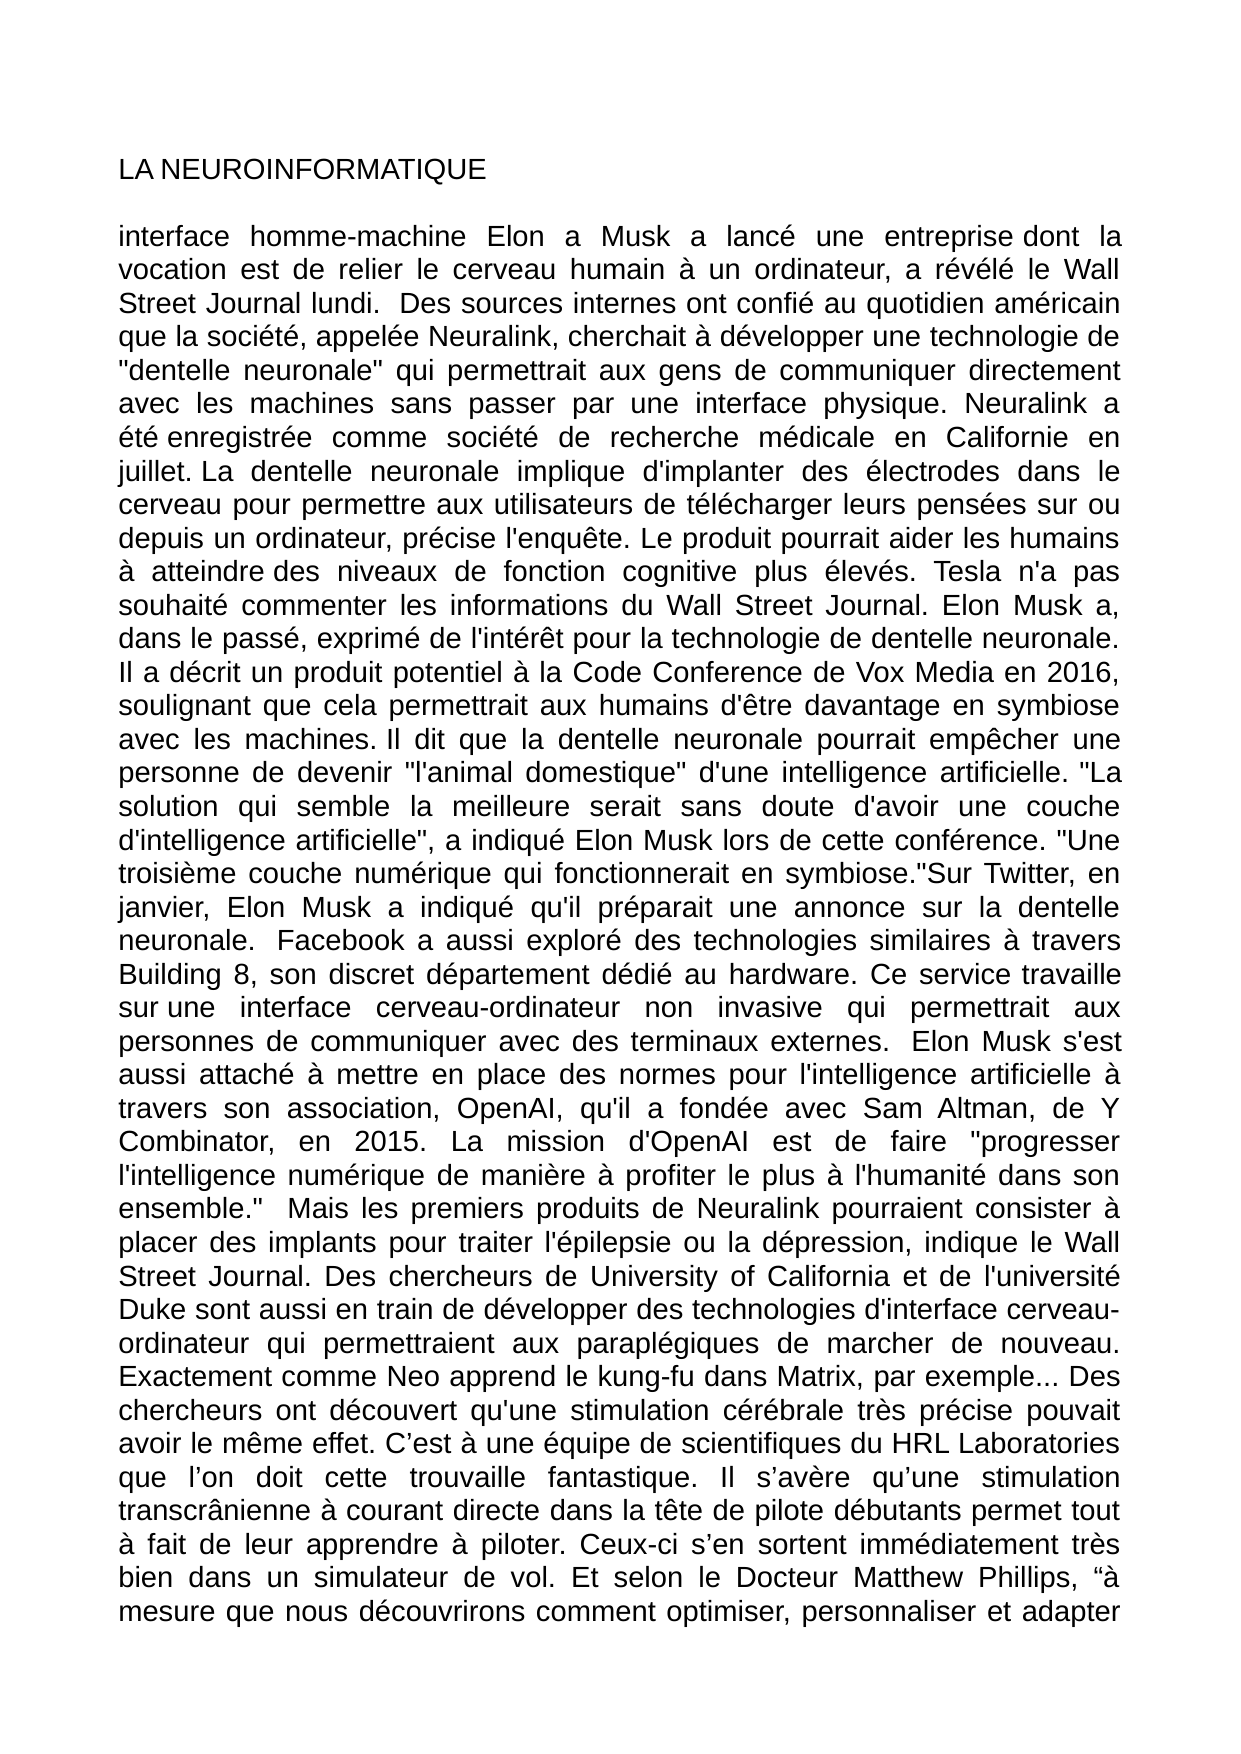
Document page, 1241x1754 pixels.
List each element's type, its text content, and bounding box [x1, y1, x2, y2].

text interface homme-machine Elon a Musk a lancé une entreprise dont la vocation est de relier le cerveau humain à un ordinateur, a révélé le Wall Street Journal lundi. Des sources internes ont confié au quotidien américain que la société, appelée Neuralink, cherchait à développer une technologie de "dentelle neuronale" qui permettrait aux gens de communiquer directement avec les machines sans passer par une interface physique. Neuralink a été enregistrée comme société de recherche médicale en Californie en juillet. La dentelle neuronale implique d'implanter des électrodes dans le cerveau pour permettre aux utilisateurs de télécharger leurs pensées sur ou depuis un ordinateur, précise l'enquête. Le produit pourrait aider les humains à atteindre des niveaux de fonction cognitive plus élevés. Tesla n'a pas souhaité commenter les informations du Wall Street Journal. Elon Musk a, dans le passé, exprimé de l'intérêt pour la technologie de dentelle neuronale. Il a décrit un produit potentiel à la Code Conference de Vox Media en 2016, soulignant que cela permettrait aux humains d'être davantage en symbiose avec les machines. Il dit que la dentelle neuronale pourrait empêcher une personne de devenir "l'animal domestique" d'une intelligence artificielle. "La solution qui semble la meilleure serait sans doute d'avoir une couche d'intelligence artificielle", a indiqué Elon Musk lors de cette conférence. "Une troisième couche numérique qui fonctionnerait en symbiose."Sur Twitter, en janvier, Elon Musk a indiqué qu'il préparait une annonce sur la dentelle neuronale. Facebook a aussi exploré des technologies similaires à travers Building 8, son discret département dédié au hardware. Ce service travaille sur une interface cerveau-ordinateur non invasive qui permettrait aux personnes de communiquer avec des terminaux externes. Elon Musk s'est aussi attaché à mettre en place des normes pour l'intelligence artificielle à travers son association, OpenAI, qu'il a fondée avec Sam Altman, de Y Combinator, en 2015. La mission d'OpenAI est de faire "progresser l'intelligence numérique de manière à profiter le plus à l'humanité dans son ensemble." Mais les premiers produits de Neuralink pourraient consister à placer des implants pour traiter l'épilepsie ou la dépression, indique le Wall Street Journal. Des chercheurs de University of California et de l'université Duke sont aussi en train de développer des technologies d'interface cerveau-ordinateur qui permettraient aux paraplégiques de marcher de nouveau. Exactement comme Neo apprend le kung-fu dans Matrix, par exemple... Des chercheurs ont découvert qu'une stimulation cérébrale très précise pouvait avoir le même effet. C’est à une équipe de scientifiques du HRL Laboratories que l’on doit cette trouvaille fantastique. Il s’avère qu’une stimulation transcrânienne à courant directe dans la tête de pilote débutants permet tout à fait de leur apprendre à piloter. Ceux-ci s’en sortent immédiatement très bien dans un simulateur de vol. Et selon le Docteur Matthew Phillips, “à mesure que nous découvrirons comment optimiser, personnaliser et adapter [118, 219, 1122, 1627]
text LA NEUROINFORMATIQUE [118, 152, 1122, 185]
